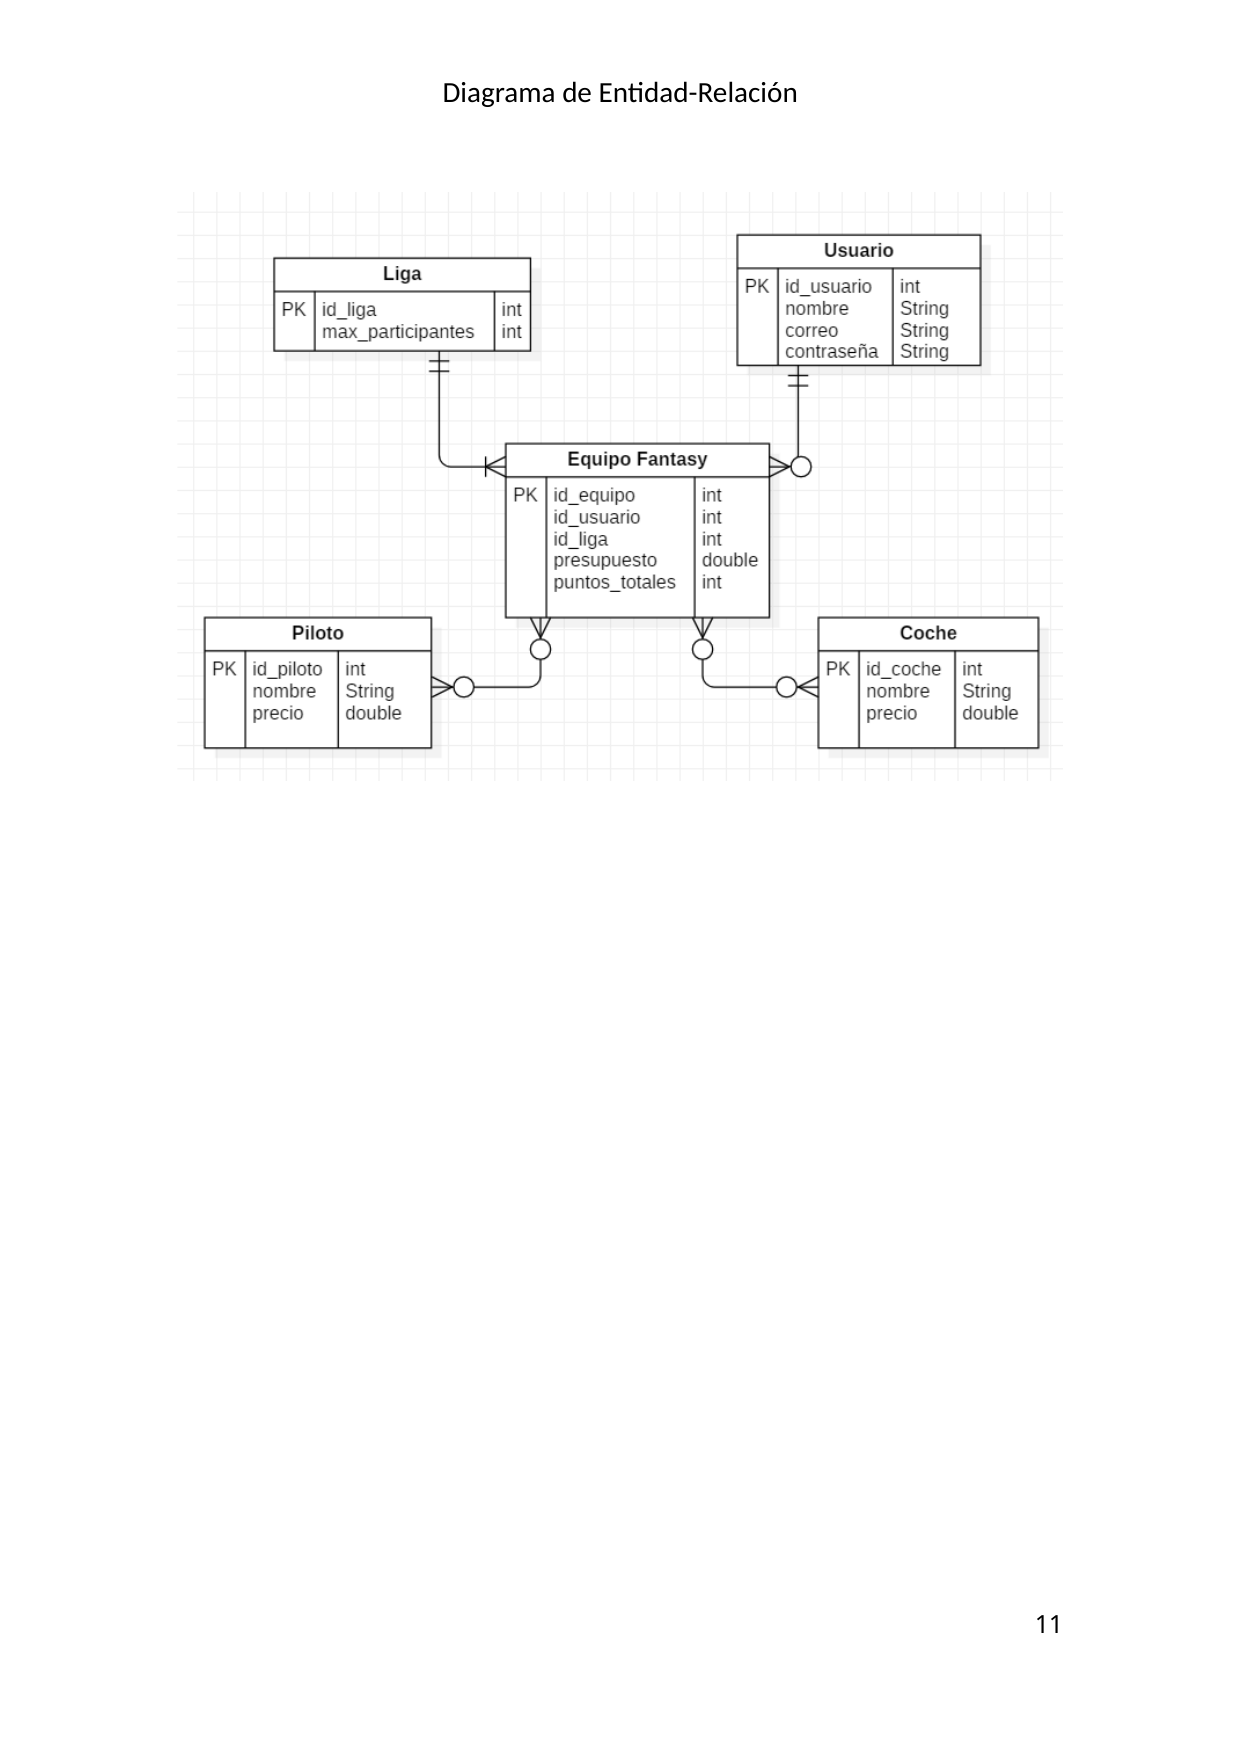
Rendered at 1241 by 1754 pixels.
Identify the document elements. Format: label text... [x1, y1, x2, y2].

subtitle Diagrama de Entidad-Relación [177, 74, 1063, 109]
